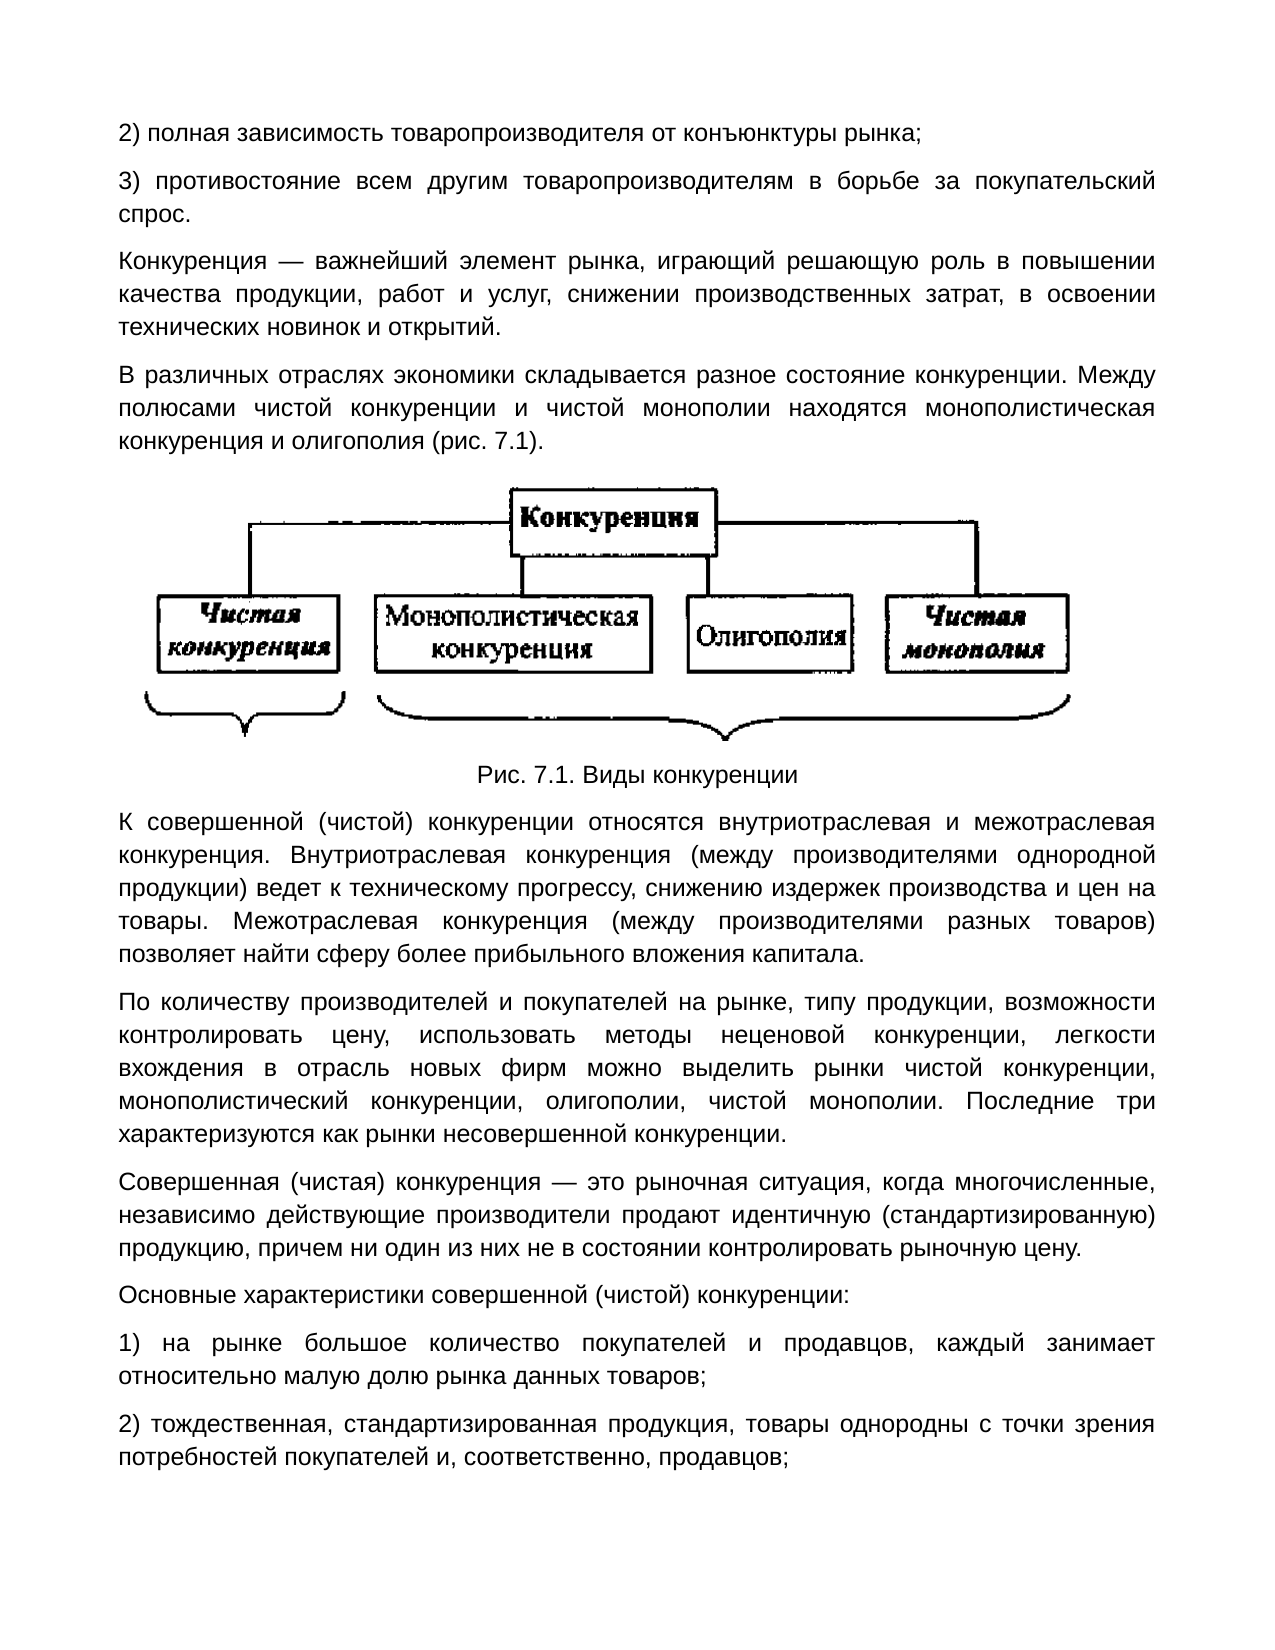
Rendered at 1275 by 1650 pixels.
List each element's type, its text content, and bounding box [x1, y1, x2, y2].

text 1) на рынке большое количество покупателей и продавцов, каждый занимает относительно малую долю рынка данных товаров; [118, 1328, 1157, 1390]
text Конкуренция — важнейший элемент рынка, играющий решающую роль в повышении качества продукции, работ и услуг, снижении производственных затрат, в освоении технических новинок и открытий. [118, 246, 1157, 341]
text Основные характеристики совершенной (чистой) конкуренции: [118, 1280, 1157, 1309]
text Совершенная (чистая) конкуренция — это рыночная ситуация, когда многочисленные, независимо действующие производители продают идентичную (стандартизированную) продукцию, причем ни один из них не в состоянии контролировать рыночную цену. [118, 1167, 1157, 1261]
text По количеству производителей и покупателей на рынке, типу продукции, возможности контролировать цену, использовать методы неценовой конкуренции, легкости вхождения в отрасль новых фирм можно выделить рынки чистой конкуренции, монополистический конкуренции, олигополии, чистой монополии. Последние три характеризуются как рынки несовершенной конкуренции. [118, 987, 1157, 1148]
text 2) тождественная, стандартизированная продукция, товары однородны с точки зрения потребностей покупателей и, соответственно, продавцов; [118, 1408, 1157, 1470]
text Рис. 7.1. Виды конкуренции [118, 760, 1157, 788]
text 3) противостояние всем другим товаропроизводителям в борьбе за покупательский спрос. [118, 166, 1157, 227]
text К совершенной (чистой) конкуренции относятся внутриотраслевая и межотраслевая конкуренция. Внутриотраслевая конкуренция (между производителями однородной продукции) ведет к техническому прогрессу, снижению издержек производства и цен на товары. Межотраслевая конкуренция (между производителями разных товаров) позволяет найти сферу более прибыльного вложения капитала. [118, 807, 1157, 968]
text В различных отраслях экономики складывается разное состояние конкуренции. Между полюсами чистой конкуренции и чистой монополии находятся монополистическая конкуренция и олигополия (рис. 7.1). [118, 360, 1157, 455]
text 2) полная зависимость товаропроизводителя от конъюнктуры рынка; [118, 118, 1157, 147]
picture [118, 473, 1092, 741]
